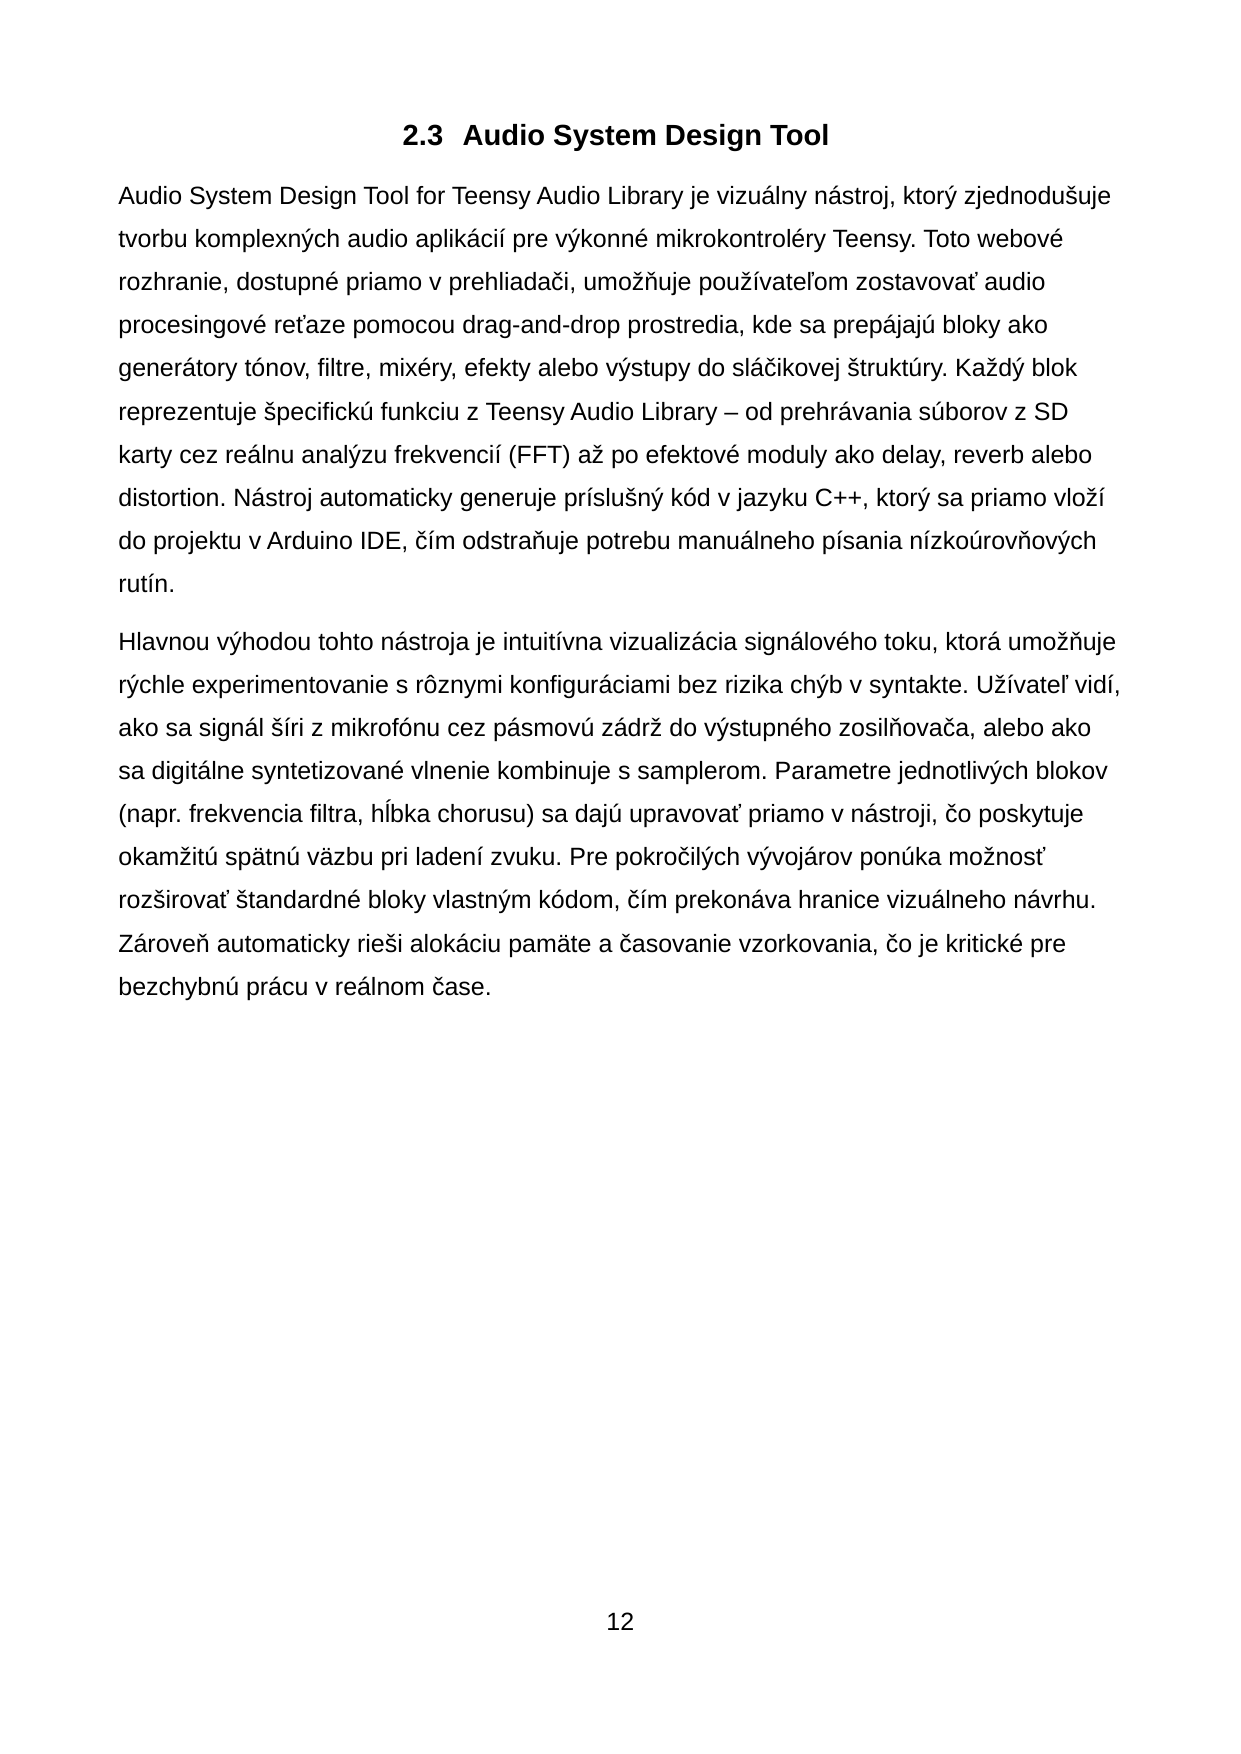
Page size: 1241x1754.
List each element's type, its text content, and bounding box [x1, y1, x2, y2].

text Audio System Design Tool for Teensy Audio Library je vizuálny nástroj, ktorý zjednodušuje tvorbu komplexných audio aplikácií pre výkonné mikrokontroléry Teensy. Toto webové rozhranie, dostupné priamo v prehliadači, umožňuje používateľom zostavovať audio procesingové reťaze pomocou drag-and-drop prostredia, kde sa prepájajú bloky ako generátory tónov, filtre, mixéry, efekty alebo výstupy do sláčikovej štruktúry. Každý blok reprezentuje špecifickú funkciu z Teensy Audio Library – od prehrávania súborov z SD karty cez reálnu analýzu frekvencií (FFT) až po efektové moduly ako delay, reverb alebo distortion. Nástroj automaticky generuje príslušný kód v jazyku C++, ktorý sa priamo vloží do projektu v Arduino IDE, čím odstraňuje potrebu manuálneho písania nízkoúrovňových rutín. [118, 181, 1122, 598]
subtitle Audio System Design Tool [118, 118, 1122, 152]
text Hlavnou výhodou tohto nástroja je intuitívna vizualizácia signálového toku, ktorá umožňuje rýchle experimentovanie s rôznymi konfiguráciami bez rizika chýb v syntakte. Užívateľ vidí, ako sa signál šíri z mikrofónu cez pásmovú zádrž do výstupného zosilňovača, alebo ako sa digitálne syntetizované vlnenie kombinuje s samplerom. Parametre jednotlivých blokov (napr. frekvencia filtra, hĺbka chorusu) sa dajú upravovať priamo v nástroji, čo poskytuje okamžitú spätnú väzbu pri ladení zvuku. Pre pokročilých vývojárov ponúka možnosť rozširovať štandardné bloky vlastným kódom, čím prekonáva hranice vizuálneho návrhu. Zároveň automaticky rieši alokáciu pamäte a časovanie vzorkovania, čo je kritické pre bezchybnú prácu v reálnom čase. [118, 627, 1122, 1001]
